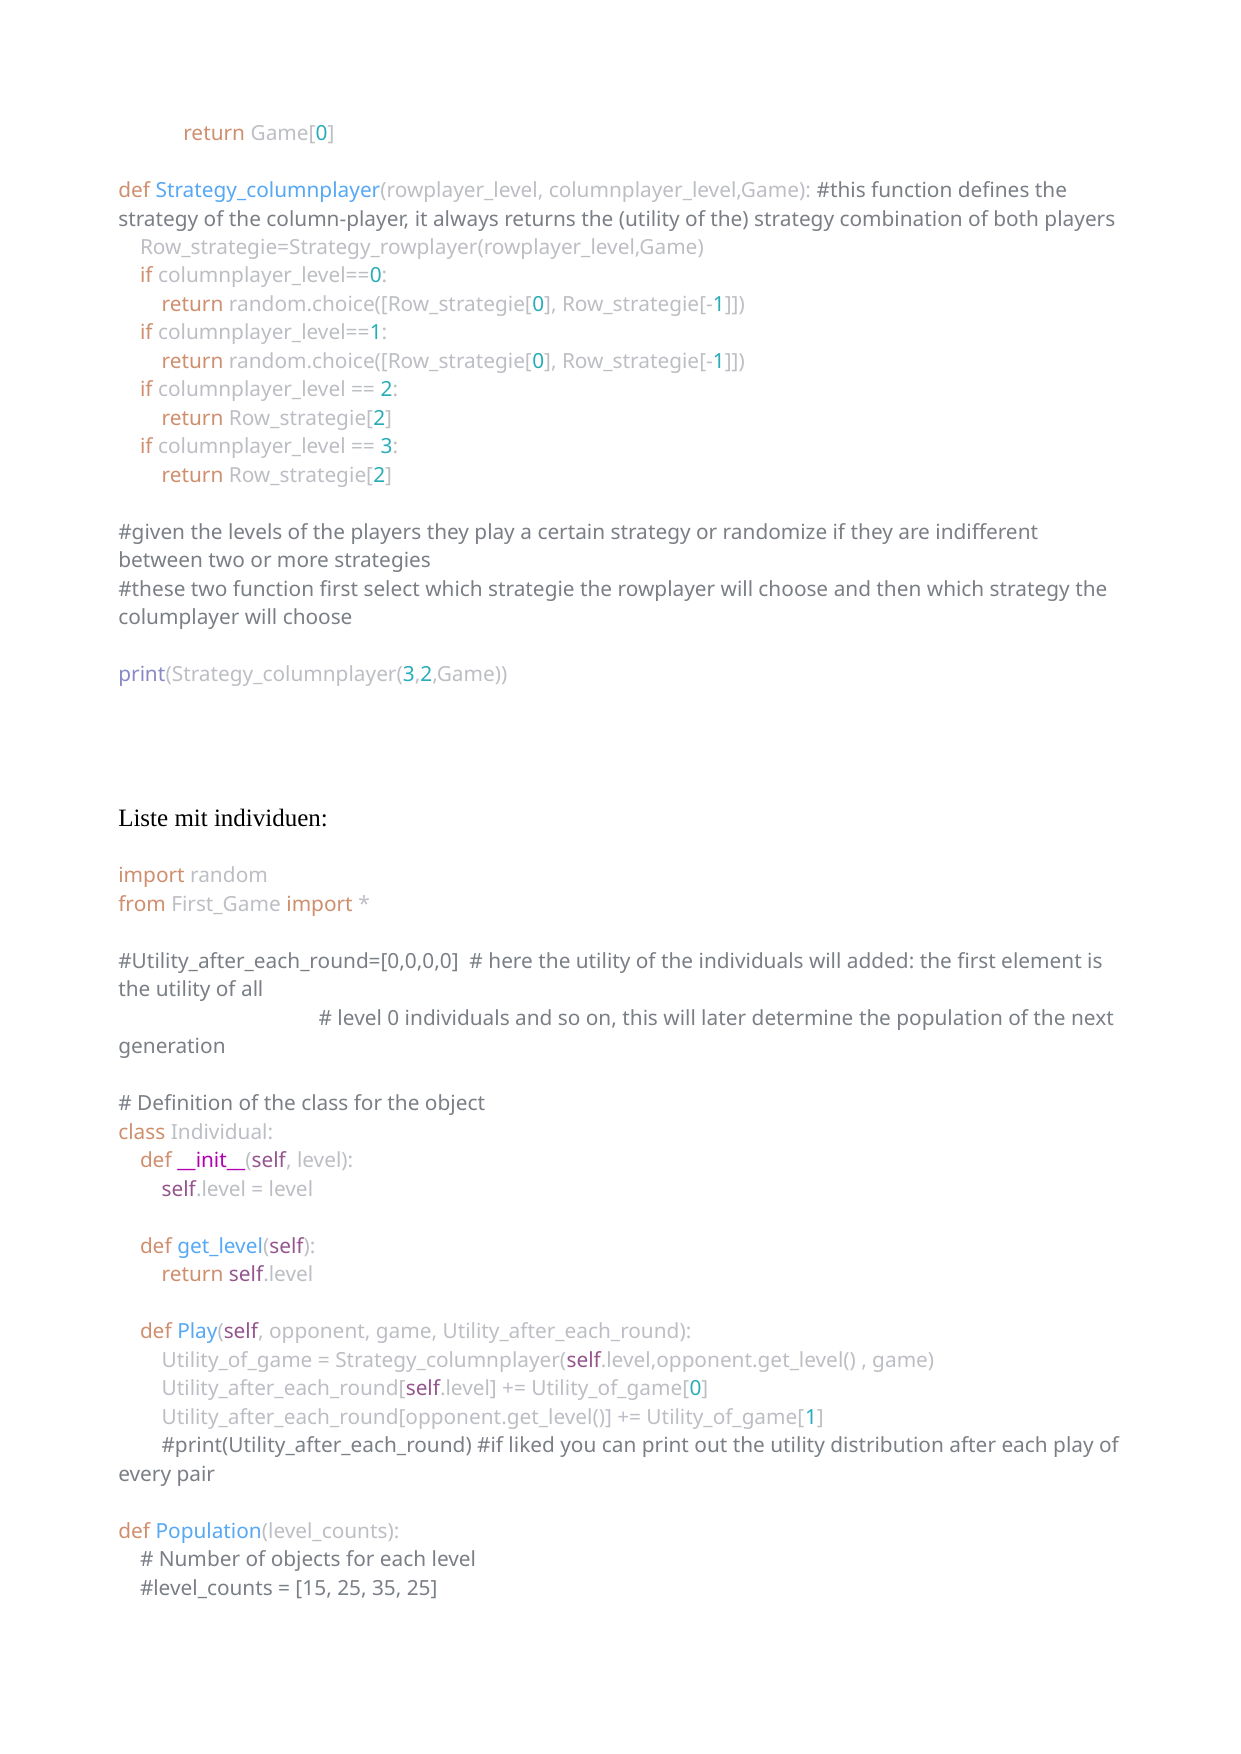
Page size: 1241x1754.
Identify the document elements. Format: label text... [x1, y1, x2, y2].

text import random from First_Game import * #Utility_after_each_round=[0,0,0,0] # here the utility of the individuals will added: the first element is the utility of all # level 0 individuals and so on, this will later determine the population of the next generation # Definition of the class for the object class Individual: def __init__(self, level): self.level = level def get_level(self): return self.level def Play(self, opponent, game, Utility_after_each_round): Utility_of_game = Strategy_columnplayer(self.level,opponent.get_level() , game) Utility_after_each_round[self.level] += Utility_of_game[0] Utility_after_each_round[opponent.get_level()] += Utility_of_game[1] #print(Utility_after_each_round) #if liked you can print out the utility distribution after each play of every pair def Population(level_counts): # Number of objects for each level #level_counts = [15, 25, 35, 25] [118, 860, 1122, 1630]
text return Game[0] def Strategy_columnplayer(rowplayer_level, columnplayer_level,Game): #this function defines the strategy of the column-player, it always returns the (utility of the) strategy combination of both players Row_strategie=Strategy_rowplayer(rowplayer_level,Game) if columnplayer_level==0: return random.choice([Row_strategie[0], Row_strategie[-1]]) if columnplayer_level==1: return random.choice([Row_strategie[0], Row_strategie[-1]]) if columnplayer_level == 2: return Row_strategie[2] if columnplayer_level == 3: return Row_strategie[2] #given the levels of the players they play a certain strategy or randomize if they are indifferent between two or more strategies #these two function first select which strategie the rowplayer will choose and then which strategy the columplayer will choose print(Strategy_columnplayer(3,2,Game)) [118, 118, 1122, 688]
text Liste mit individuen: [118, 803, 1122, 832]
